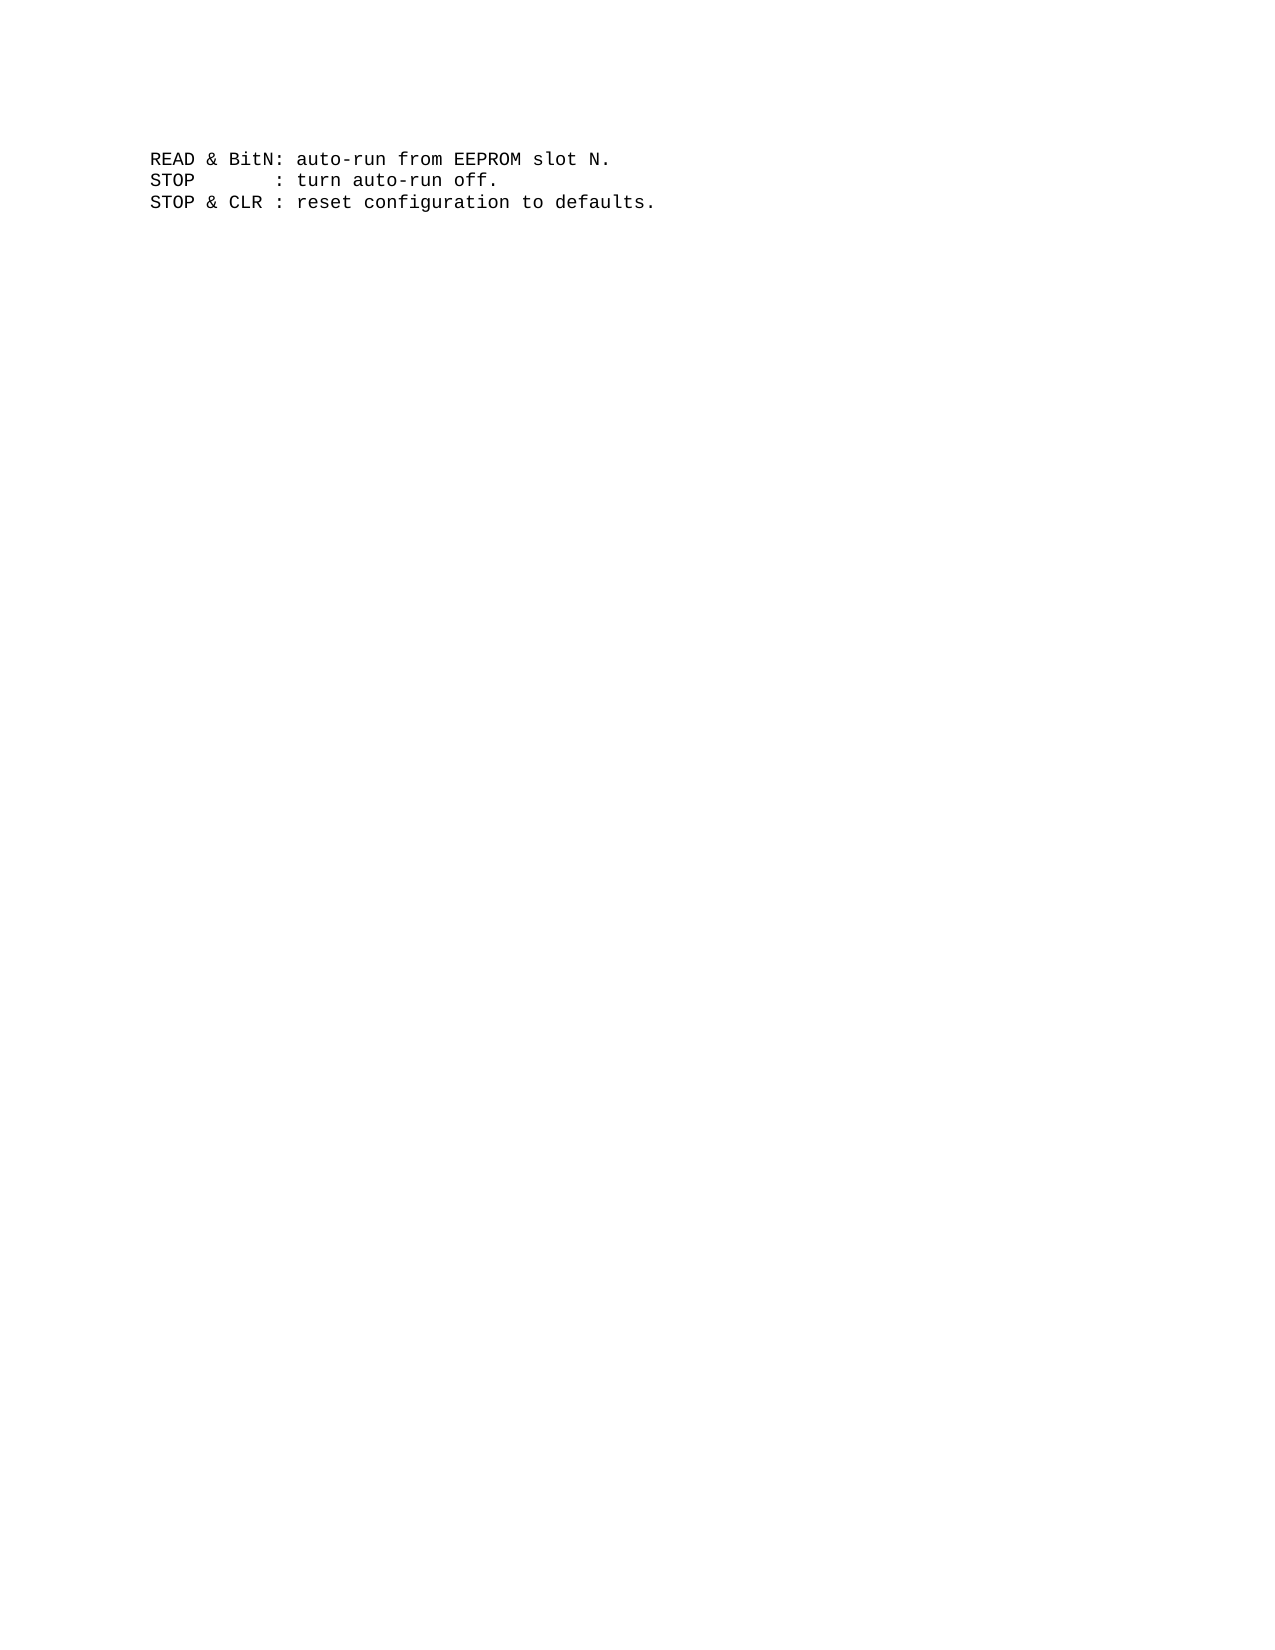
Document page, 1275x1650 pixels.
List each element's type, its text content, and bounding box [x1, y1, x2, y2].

text STOP : turn auto-run off. [150, 171, 1125, 192]
text READ & BitN: auto-run from EEPROM slot N. [150, 150, 1125, 171]
text STOP & CLR : reset configuration to defaults. [150, 192, 1125, 214]
